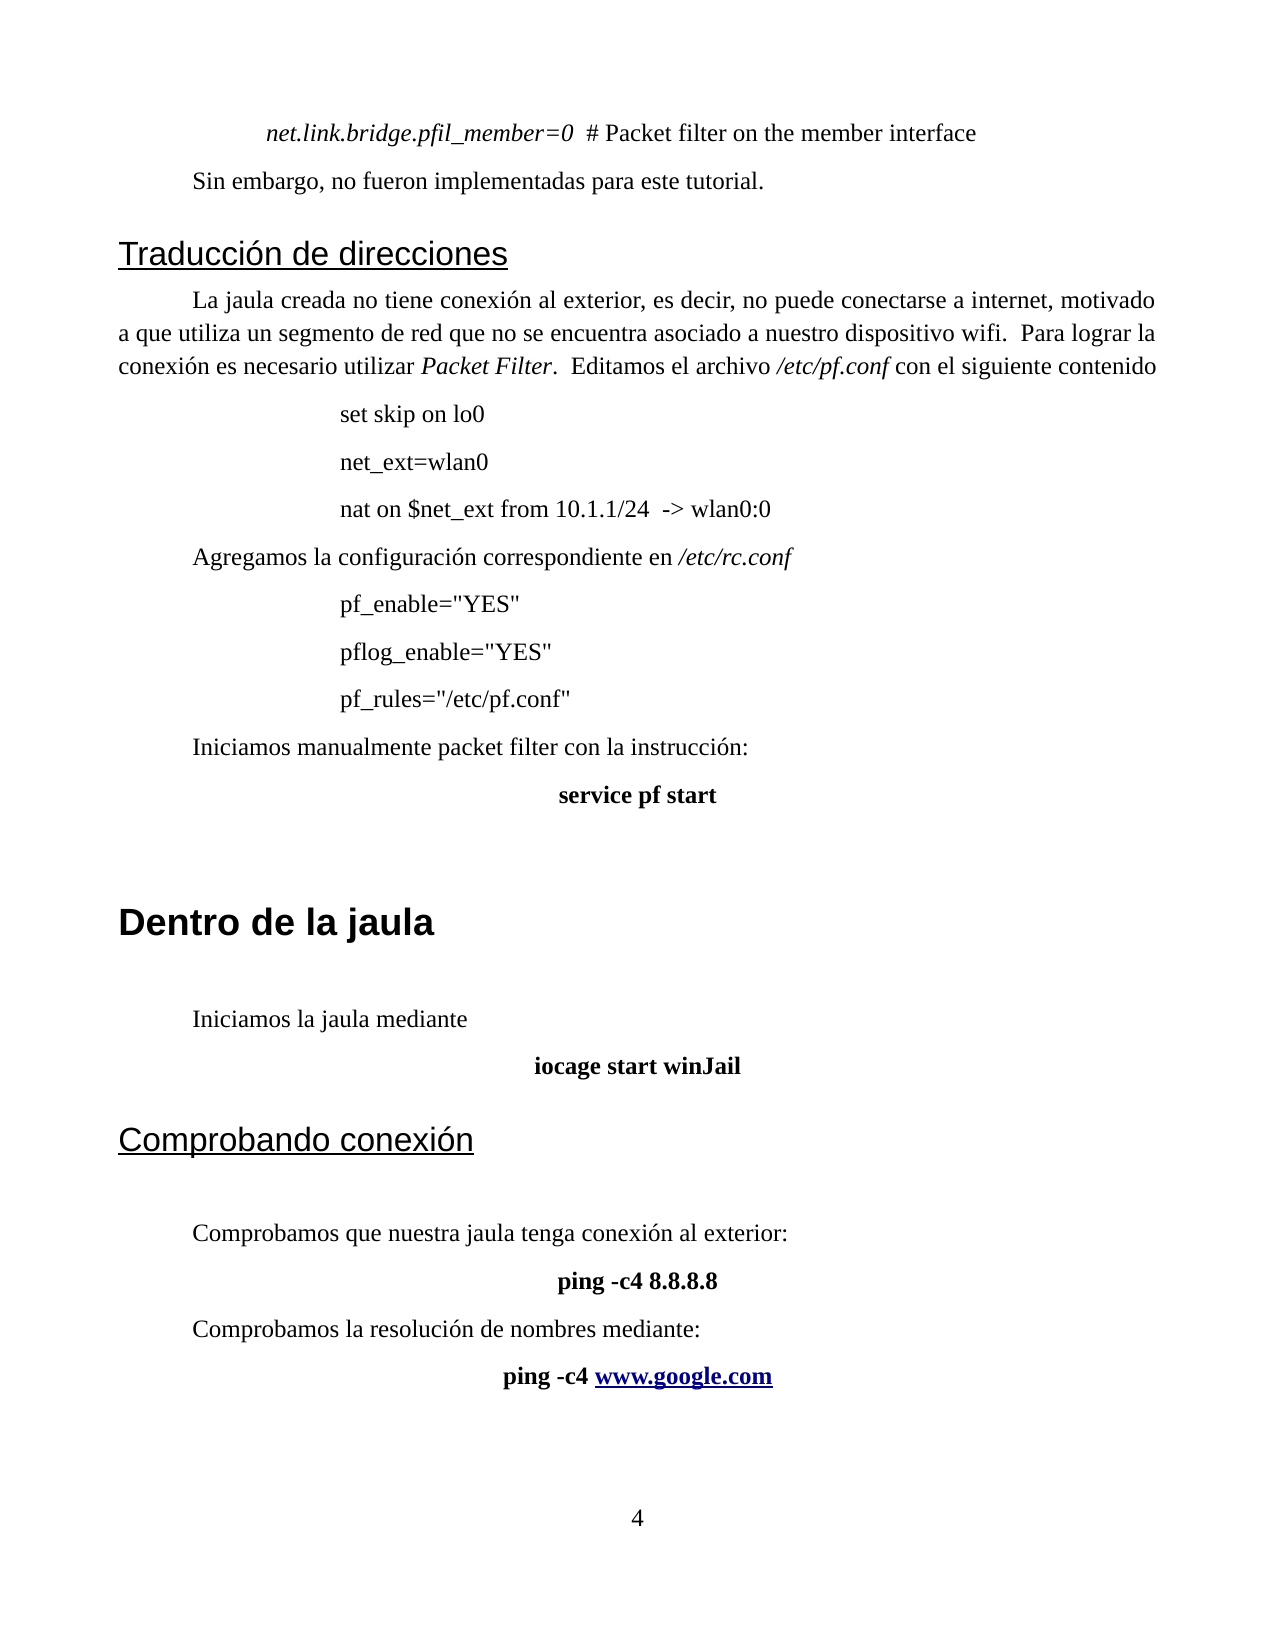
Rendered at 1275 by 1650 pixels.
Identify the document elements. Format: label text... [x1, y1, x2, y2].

text pf_rules="/etc/pf.conf" [118, 684, 1157, 713]
text Iniciamos la jaula mediante [118, 1004, 1157, 1032]
text nat on $net_ext from 10.1.1/24 -> wlan0:0 [118, 494, 1157, 523]
text pflog_enable="YES" [118, 637, 1157, 666]
text service pf start [118, 780, 1157, 808]
text La jaula creada no tiene conexión al exterior, es decir, no puede conectarse a internet, motivado a que utiliza un segmento de red que no se encuentra asociado a nuestro dispositivo wifi. Para lograr la conexión es necesario utilizar Packet Filter. Editamos el archivo /etc/pf.conf con el siguiente contenido [118, 285, 1157, 380]
subtitle Dentro de la jaula [118, 900, 1157, 944]
subtitle Traducción de direcciones [118, 234, 1157, 273]
text Comprobamos la resolución de nombres mediante: [118, 1314, 1157, 1342]
text Iniciamos manualmente packet filter con la instrucción: [118, 732, 1157, 761]
text ping -c4 8.8.8.8 [118, 1266, 1157, 1295]
text Comprobamos que nuestra jaula tenga conexión al exterior: [118, 1218, 1157, 1247]
text iocage start winJail [118, 1051, 1157, 1080]
text ping -c4 www.google.com [118, 1361, 1157, 1390]
text Agregamos la configuración correspondiente en /etc/rc.conf [118, 542, 1157, 571]
text set skip on lo0 [118, 399, 1157, 428]
text net.link.bridge.pfil_member=0 # Packet filter on the member interface [118, 118, 1157, 147]
text Sin embargo, no fueron implementadas para este tutorial. [118, 166, 1157, 194]
subtitle Comprobando conexión [118, 1120, 1157, 1158]
text pf_enable="YES" [118, 589, 1157, 618]
text net_ext=wlan0 [118, 447, 1157, 475]
